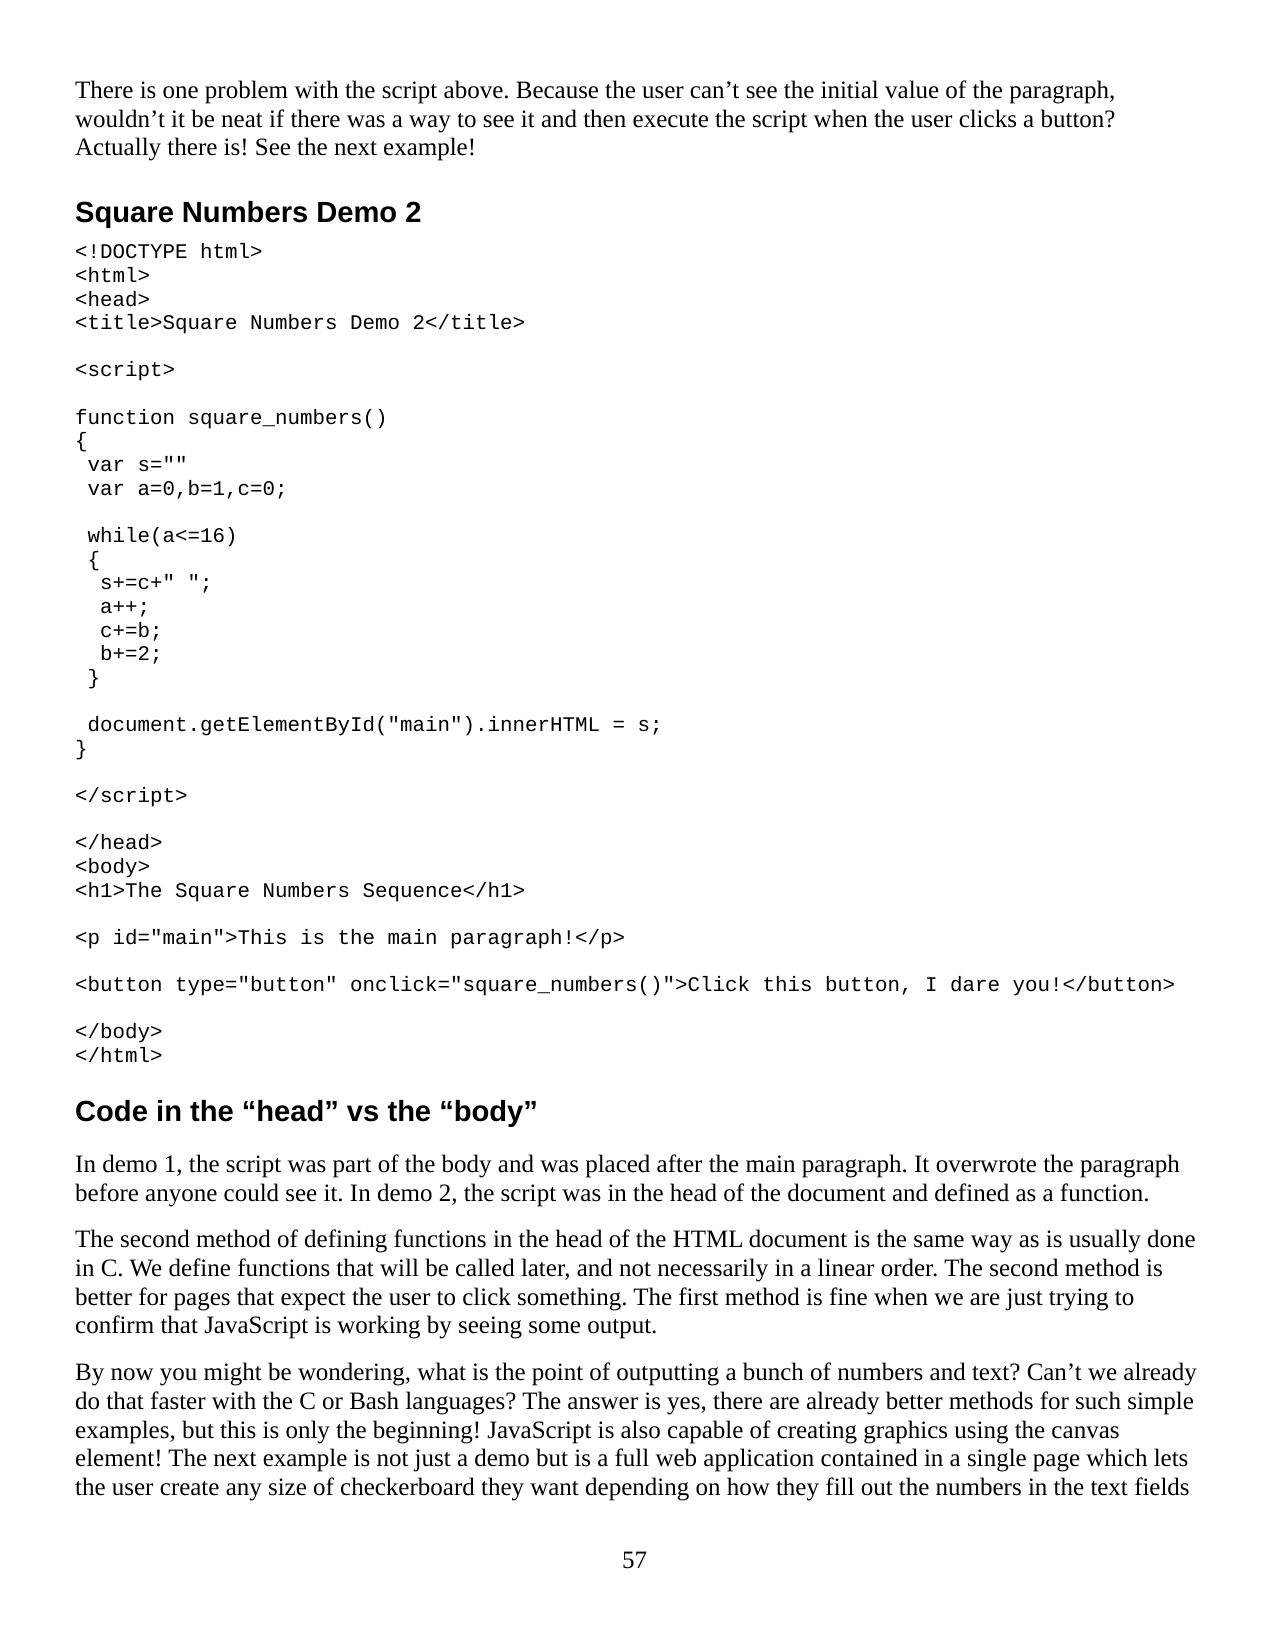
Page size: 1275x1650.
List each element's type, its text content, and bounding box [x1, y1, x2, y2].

text <h1>The Square Numbers Sequence</h1> [75, 880, 1200, 903]
text b+=2; [75, 643, 1200, 667]
text <body> [75, 856, 1200, 880]
text var a=0,b=1,c=0; [75, 478, 1200, 501]
subtitle Square Numbers Demo 2 [75, 195, 1200, 229]
text <!DOCTYPE html> [75, 241, 1200, 265]
text <html> [75, 265, 1200, 288]
text By now you might be wondering, what is the point of outputting a bunch of numbers and text? Can’t we already do that faster with the C or Bash languages? The answer is yes, there are already better methods for such simple examples, but this is only the beginning! JavaScript is also capable of creating graphics using the canvas element! The next example is not just a demo but is a full web application contained in a single page which lets the user create any size of checkerboard they want depending on how they fill out the numbers in the text fields [75, 1357, 1200, 1501]
text There is one problem with the script above. Because the user can’t see the initial value of the paragraph, wouldn’t it be neat if there was a way to see it and then execute the script when the user clicks a button? Actually there is! See the next example! [75, 75, 1200, 161]
text <script> [75, 359, 1200, 383]
text } [75, 667, 1200, 691]
text In demo 1, the script was part of the body and was placed after the main paragraph. It overwrote the paragraph before anyone could see it. In demo 2, the script was in the head of the document and defined as a function. [75, 1149, 1200, 1206]
text </script> [75, 785, 1200, 809]
text </body> [75, 1022, 1200, 1045]
text <title>Square Numbers Demo 2</title> [75, 312, 1200, 336]
text The second method of defining functions in the head of the HTML document is the same way as is usually done in C. We define functions that will be called later, and not necessarily in a linear order. The second method is better for pages that expect the user to click something. The first method is fine when we are just trying to confirm that JavaScript is working by seeing some output. [75, 1224, 1200, 1339]
text s+=c+" "; [75, 572, 1200, 596]
text </head> [75, 832, 1200, 856]
text </html> [75, 1045, 1200, 1069]
text c+=b; [75, 619, 1200, 643]
subtitle Code in the “head” vs the “body” [75, 1094, 1200, 1127]
text while(a<=16) [75, 525, 1200, 549]
text { [75, 430, 1200, 454]
text <head> [75, 288, 1200, 312]
text } [75, 738, 1200, 761]
text function square_numbers() [75, 407, 1200, 430]
text var s="" [75, 454, 1200, 478]
text { [75, 549, 1200, 572]
text a++; [75, 596, 1200, 619]
text <p id="main">This is the main paragraph!</p> [75, 927, 1200, 951]
text document.getElementById("main").innerHTML = s; [75, 714, 1200, 738]
text <button type="button" onclick="square_numbers()">Click this button, I dare you!</button> [75, 974, 1200, 998]
